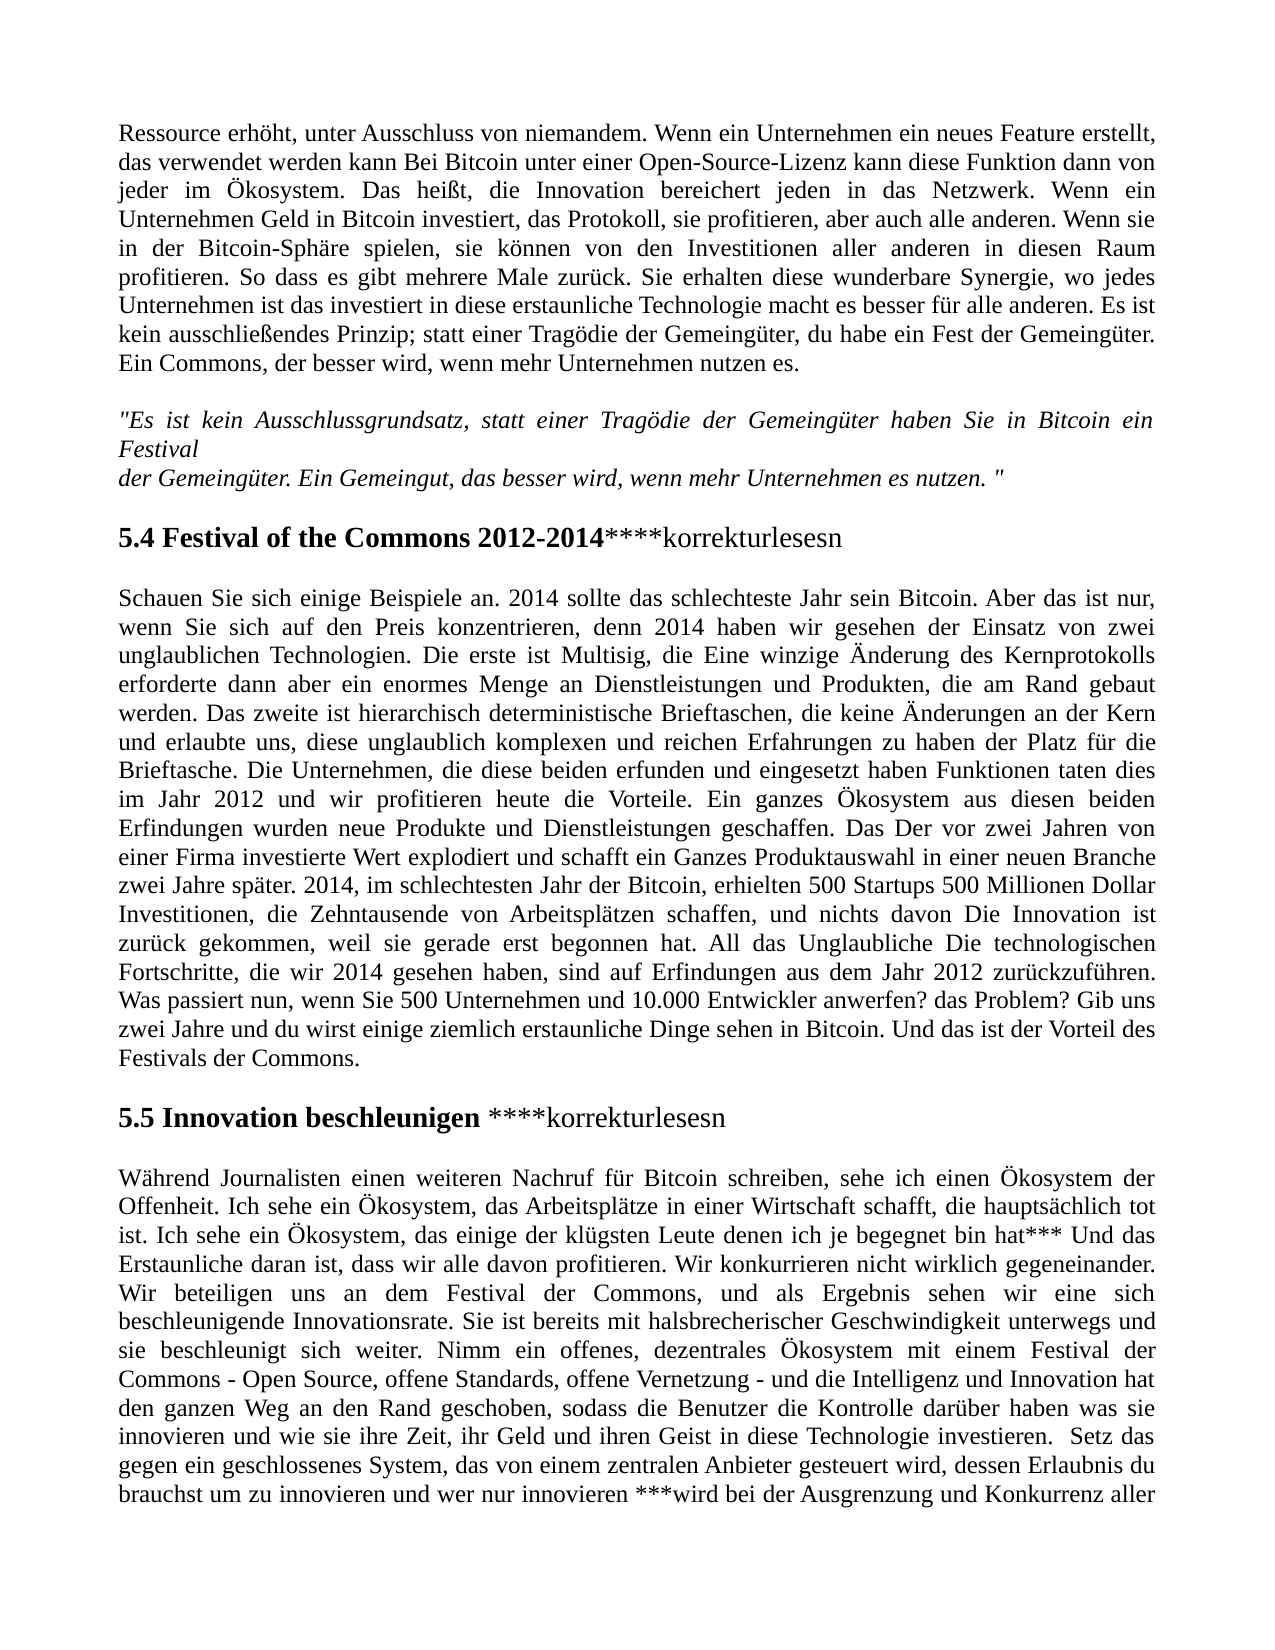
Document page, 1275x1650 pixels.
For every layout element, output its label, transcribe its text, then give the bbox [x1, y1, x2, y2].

text Während Journalisten einen weiteren Nachruf für Bitcoin schreiben, sehe ich einen Ökosystem der Offenheit. Ich sehe ein Ökosystem, das Arbeitsplätze in einer Wirtschaft schafft, die hauptsächlich tot ist. Ich sehe ein Ökosystem, das einige der klügsten Leute denen ich je begegnet bin hat*** Und das Erstaunliche daran ist, dass wir alle davon profitieren. Wir konkurrieren nicht wirklich gegeneinander. Wir beteiligen uns an dem Festival der Commons, und als Ergebnis sehen wir eine sich beschleunigende Innovationsrate. Sie ist bereits mit halsbrecherischer Geschwindigkeit unterwegs und sie beschleunigt sich weiter. Nimm ein offenes, dezentrales Ökosystem mit einem Festival der Commons - Open Source, offene Standards, offene Vernetzung - und die Intelligenz und Innovation hat den ganzen Weg an den Rand geschoben, sodass die Benutzer die Kontrolle darüber haben was sie innovieren und wie sie ihre Zeit, ihr Geld und ihren Geist in diese Technologie investieren. Setz das gegen ein geschlossenes System, das von einem zentralen Anbieter gesteuert wird, dessen Erlaubnis du brauchst um zu innovieren und wer nur innovieren ***wird bei der Ausgrenzung und Konkurrenz aller [118, 1163, 1157, 1508]
text 5.4 Festival of the Commons 2012-2014****korrekturlesesn [118, 521, 1157, 554]
text "Es ist kein Ausschlussgrundsatz, statt einer Tragödie der Gemeingüter haben Sie in Bitcoin ein Festival [118, 406, 1157, 463]
text Schauen Sie sich einige Beispiele an. 2014 sollte das schlechteste Jahr sein Bitcoin. Aber das ist nur, wenn Sie sich auf den Preis konzentrieren, denn 2014 haben wir gesehen der Einsatz von zwei unglaublichen Technologien. Die erste ist Multisig, die Eine winzige Änderung des Kernprotokolls erforderte dann aber ein enormes Menge an Dienstleistungen und Produkten, die am Rand gebaut werden. Das zweite ist hierarchisch deterministische Brieftaschen, die keine Änderungen an der Kern und erlaubte uns, diese unglaublich komplexen und reichen Erfahrungen zu haben der Platz für die Brieftasche. Die Unternehmen, die diese beiden erfunden und eingesetzt haben Funktionen taten dies im Jahr 2012 und wir profitieren heute die Vorteile. Ein ganzes Ökosystem aus diesen beiden Erfindungen wurden neue Produkte und Dienstleistungen geschaffen. Das Der vor zwei Jahren von einer Firma investierte Wert explodiert und schafft ein Ganzes Produktauswahl in einer neuen Branche zwei Jahre später. 2014, im schlechtesten Jahr der Bitcoin, erhielten 500 Startups 500 Millionen Dollar Investitionen, die Zehntausende von Arbeitsplätzen schaffen, und nichts davon Die Innovation ist zurück gekommen, weil sie gerade erst begonnen hat. All das Unglaubliche Die technologischen Fortschritte, die wir 2014 gesehen haben, sind auf Erfindungen aus dem Jahr 2012 zurückzuführen. Was passiert nun, wenn Sie 500 Unternehmen und 10.000 Entwickler anwerfen? das Problem? Gib uns zwei Jahre und du wirst einige ziemlich erstaunliche Dinge sehen in Bitcoin. Und das ist der Vorteil des Festivals der Commons. [118, 583, 1157, 1072]
text 5.5 Innovation beschleunigen ****korrekturlesesn [118, 1100, 1157, 1134]
text der Gemeingüter. Ein Gemeingut, das besser wird, wenn mehr Unternehmen es nutzen. " [118, 463, 1157, 492]
text Ressource erhöht, unter Ausschluss von niemandem. Wenn ein Unternehmen ein neues Feature erstellt, das verwendet werden kann Bei Bitcoin unter einer Open-Source-Lizenz kann diese Funktion dann von jeder im Ökosystem. Das heißt, die Innovation bereichert jeden in das Netzwerk. Wenn ein Unternehmen Geld in Bitcoin investiert, das Protokoll, sie profitieren, aber auch alle anderen. Wenn sie in der Bitcoin-Sphäre spielen, sie können von den Investitionen aller anderen in diesen Raum profitieren. So dass es gibt mehrere Male zurück. Sie erhalten diese wunderbare Synergie, wo jedes Unternehmen ist das investiert in diese erstaunliche Technologie macht es besser für alle anderen. Es ist kein ausschließendes Prinzip; statt einer Tragödie der Gemeingüter, du habe ein Fest der Gemeingüter. Ein Commons, der besser wird, wenn mehr Unternehmen nutzen es. [118, 118, 1157, 377]
